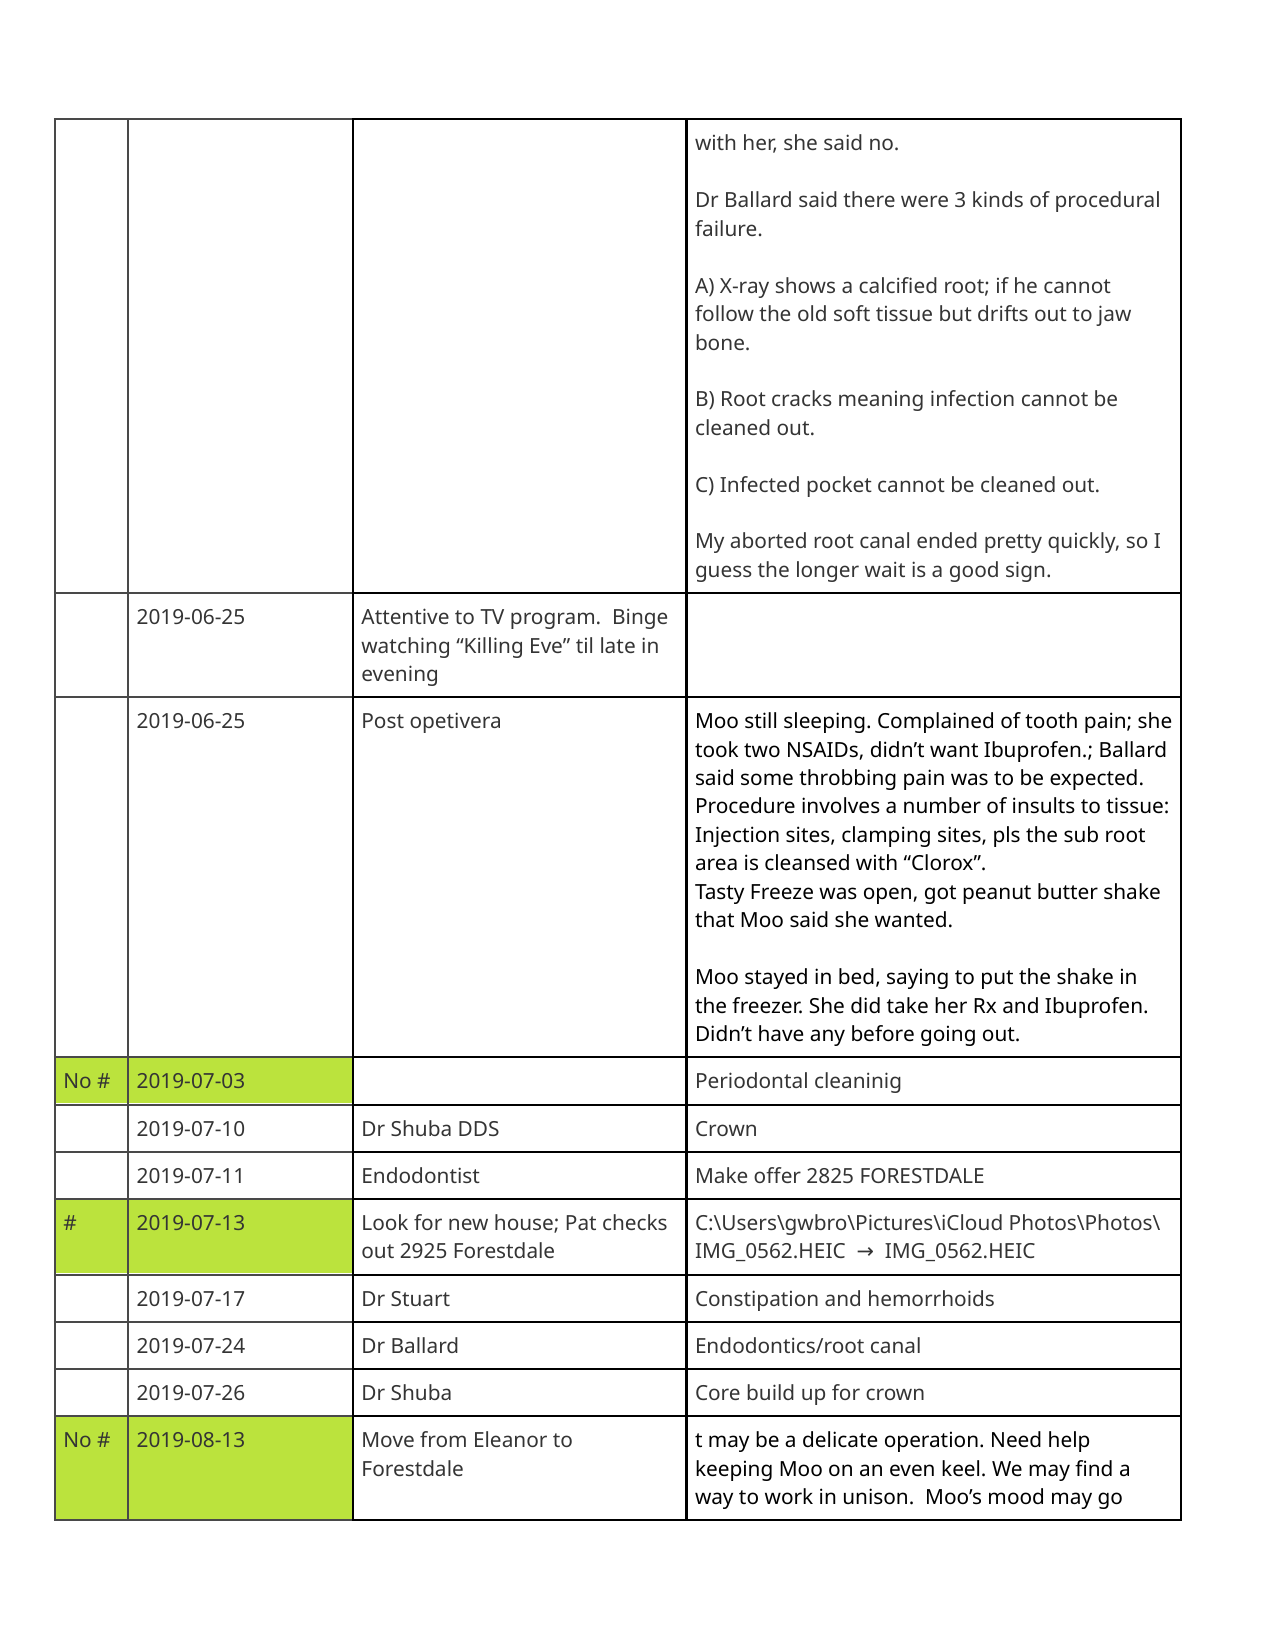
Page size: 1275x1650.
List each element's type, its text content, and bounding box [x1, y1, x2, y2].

table_cell Look for new house; Pat checks out 2925 Forestdale [354, 1200, 685, 1273]
table_cell Make offer 2825 FORESTDALE [688, 1153, 1180, 1198]
table_cell Dr Ballard [354, 1323, 685, 1368]
table_cell No # [56, 1058, 127, 1103]
table_cell 2019-07-13 [129, 1200, 352, 1273]
table_cell C:\Users\gwbro\Pictures\iCloud Photos\Photos\IMG_0562.HEIC → IMG_0562.HEIC [688, 1200, 1180, 1273]
table_cell [56, 1276, 127, 1321]
table_cell t may be a delicate operation. Need help keeping Moo on an even keel. We may find a way to work in unison. Moo’s mood may go [688, 1417, 1180, 1519]
table_cell Core build up for crown [688, 1370, 1180, 1415]
table_cell Endodontist [354, 1153, 685, 1198]
table_cell 2019-06-25 [129, 698, 352, 1056]
table_cell [56, 120, 127, 592]
table_cell Endodontics/root canal [688, 1323, 1180, 1368]
table_cell Post opetivera [354, 698, 685, 1056]
table_cell with her, she said no. Dr Ballard said there were 3 kinds of procedural failure. A) X-ray shows a calcified root; if he cannot follow the old soft tissue but drifts out to jaw bone. B) Root cracks meaning infection cannot be cleaned out. C) Infected pocket cannot be cleaned out. My aborted root canal ended pretty quickly, so I guess the longer wait is a good sign. [688, 120, 1180, 592]
table_cell # [56, 1200, 127, 1273]
table_cell Dr Stuart [354, 1276, 685, 1321]
table_cell 2019-07-11 [129, 1153, 352, 1198]
table_cell 2019-08-13 [129, 1417, 352, 1519]
table_cell [56, 1153, 127, 1198]
table_cell Attentive to TV program. Binge watching “Killing Eve” til late in evening [354, 594, 685, 696]
table_cell [56, 594, 127, 696]
table_cell [56, 1323, 127, 1368]
table_cell Dr Shuba DDS [354, 1106, 685, 1151]
table_cell [56, 1370, 127, 1415]
table_cell 2019-06-25 [129, 594, 352, 696]
table_cell 2019-07-03 [129, 1058, 352, 1103]
table_cell [354, 120, 685, 592]
table_cell 2019-07-24 [129, 1323, 352, 1368]
table_cell Dr Shuba [354, 1370, 685, 1415]
table_cell [688, 594, 1180, 696]
table_cell Periodontal cleaninig [688, 1058, 1180, 1103]
table_cell Move from Eleanor to Forestdale [354, 1417, 685, 1519]
table_cell No # [56, 1417, 127, 1519]
table_cell 2019-07-26 [129, 1370, 352, 1415]
table_cell Constipation and hemorrhoids [688, 1276, 1180, 1321]
table_cell 2019-07-17 [129, 1276, 352, 1321]
table_cell Crown [688, 1106, 1180, 1151]
table_cell [56, 1106, 127, 1151]
table_cell 2019-07-10 [129, 1106, 352, 1151]
table_cell Moo still sleeping. Complained of tooth pain; she took two NSAIDs, didn’t want Ibuprofen.; Ballard said some throbbing pain was to be expected. Procedure involves a number of insults to tissue: Injection sites, clamping sites, pls the sub root area is cleansed with “Clorox”. Tasty Freeze was open, got peanut butter shake that Moo said she wanted. Moo stayed in bed, saying to put the shake in the freezer. She did take her Rx and Ibuprofen. Didn’t have any before going out. [688, 698, 1180, 1056]
table_cell [354, 1058, 685, 1103]
table_cell [56, 698, 127, 1056]
table_cell [129, 120, 352, 592]
